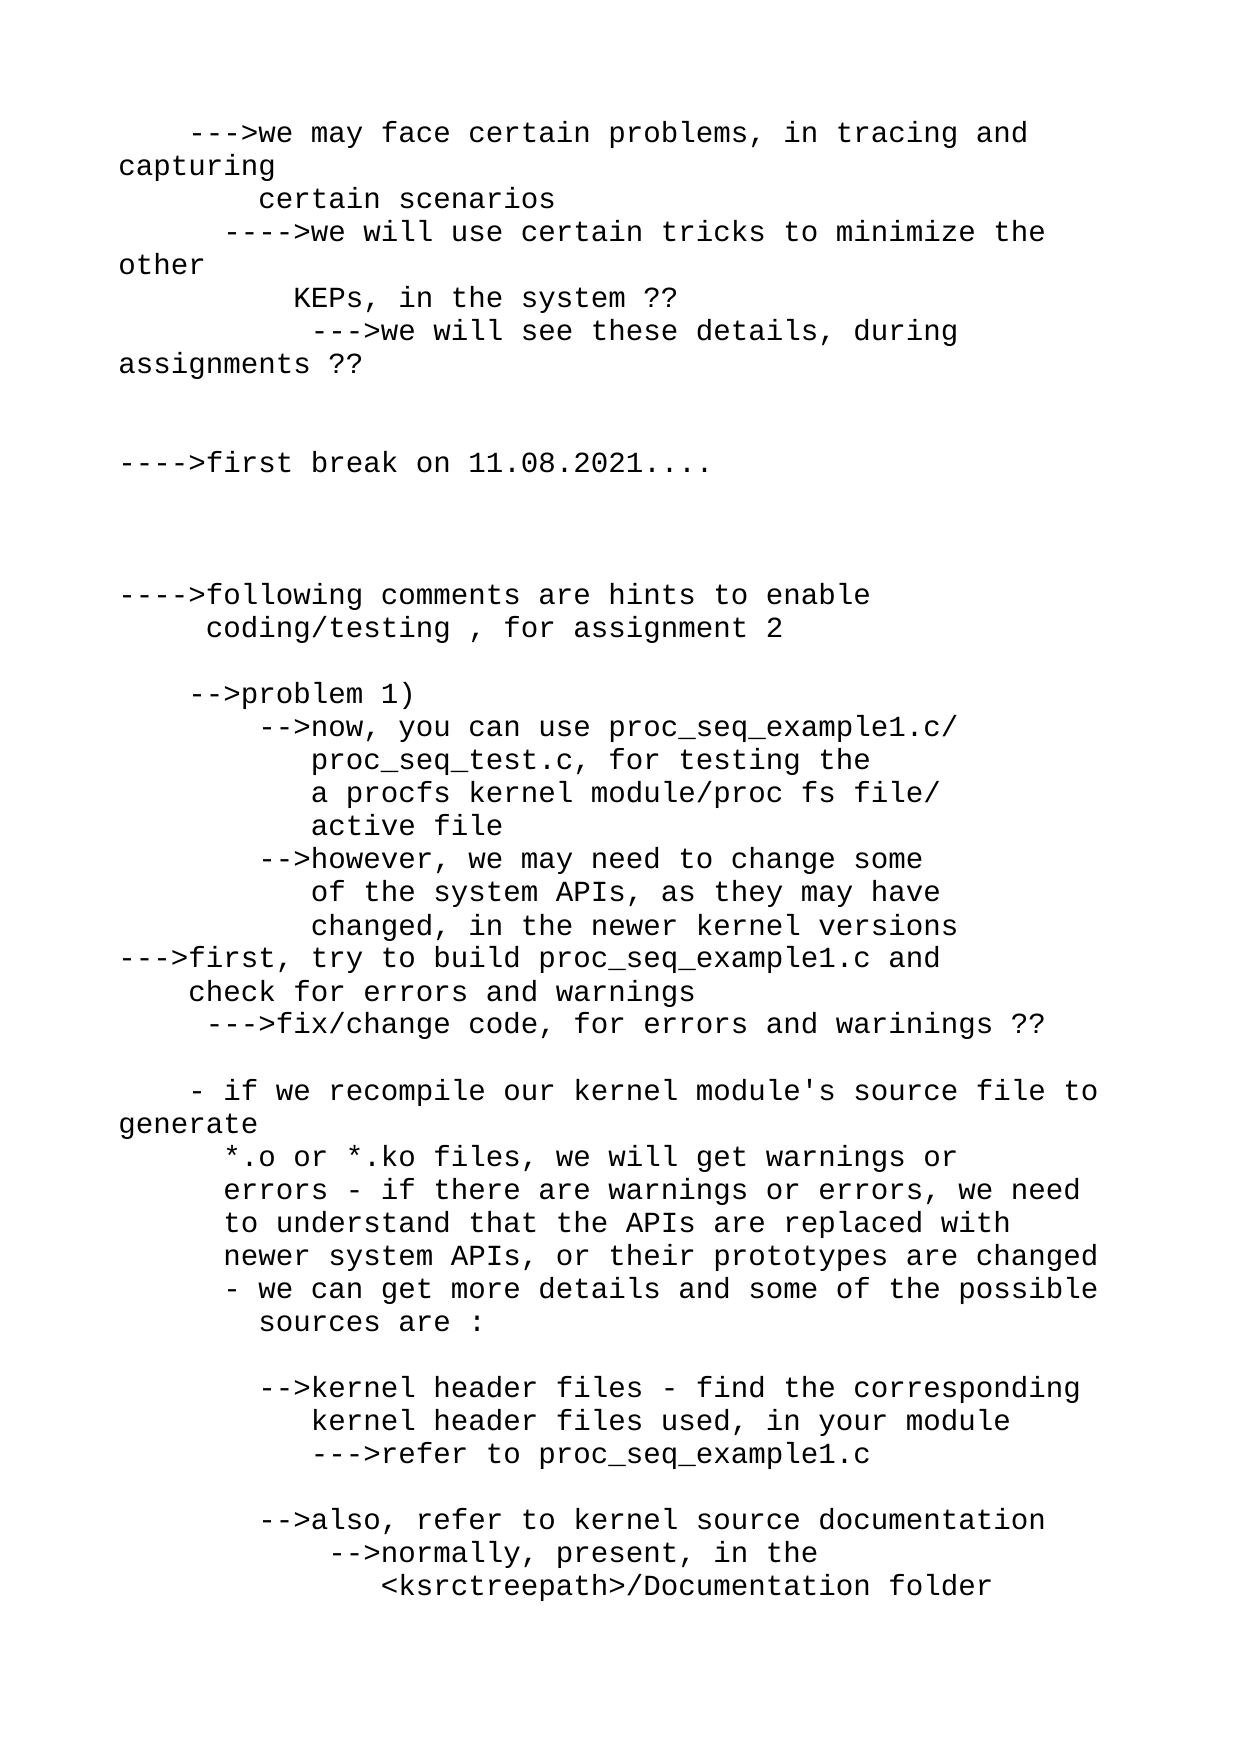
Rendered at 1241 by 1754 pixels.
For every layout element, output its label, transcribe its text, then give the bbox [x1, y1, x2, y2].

text --->we may face certain problems, in tracing and capturing [118, 118, 1122, 184]
text KEPs, in the system ?? [118, 283, 1122, 316]
text -->also, refer to kernel source documentation [118, 1505, 1122, 1538]
text active file [118, 812, 1122, 844]
text to understand that the APIs are replaced with [118, 1208, 1122, 1241]
text certain scenarios [118, 184, 1122, 217]
text --->first, try to build proc_seq_example1.c and [118, 944, 1122, 977]
text ---->first break on 11.08.2021.... [118, 448, 1122, 481]
text of the system APIs, as they may have [118, 878, 1122, 911]
text proc_seq_test.c, for testing the [118, 746, 1122, 778]
text *.o or *.ko files, we will get warnings or [118, 1142, 1122, 1175]
text newer system APIs, or their prototypes are changed [118, 1241, 1122, 1274]
text -->problem 1) [118, 679, 1122, 712]
text -->however, we may need to change some [118, 844, 1122, 878]
text <ksrctreepath>/Documentation folder [118, 1571, 1122, 1604]
text -->now, you can use proc_seq_example1.c/ [118, 712, 1122, 746]
text kernel header files used, in your module [118, 1406, 1122, 1439]
text errors - if there are warnings or errors, we need [118, 1175, 1122, 1208]
text a procfs kernel module/proc fs file/ [118, 778, 1122, 812]
text --->we will see these details, during assignments ?? [118, 316, 1122, 382]
text sources are : [118, 1307, 1122, 1340]
text -->normally, present, in the [118, 1538, 1122, 1571]
text - if we recompile our kernel module's source file to generate [118, 1076, 1122, 1142]
text changed, in the newer kernel versions [118, 911, 1122, 944]
text ---->we will use certain tricks to minimize the other [118, 217, 1122, 283]
text check for errors and warnings [118, 977, 1122, 1010]
text --->refer to proc_seq_example1.c [118, 1439, 1122, 1472]
text ---->following comments are hints to enable [118, 580, 1122, 613]
text -->kernel header files - find the corresponding [118, 1373, 1122, 1406]
text --->fix/change code, for errors and warinings ?? [118, 1010, 1122, 1043]
text coding/testing , for assignment 2 [118, 613, 1122, 646]
text - we can get more details and some of the possible [118, 1274, 1122, 1307]
